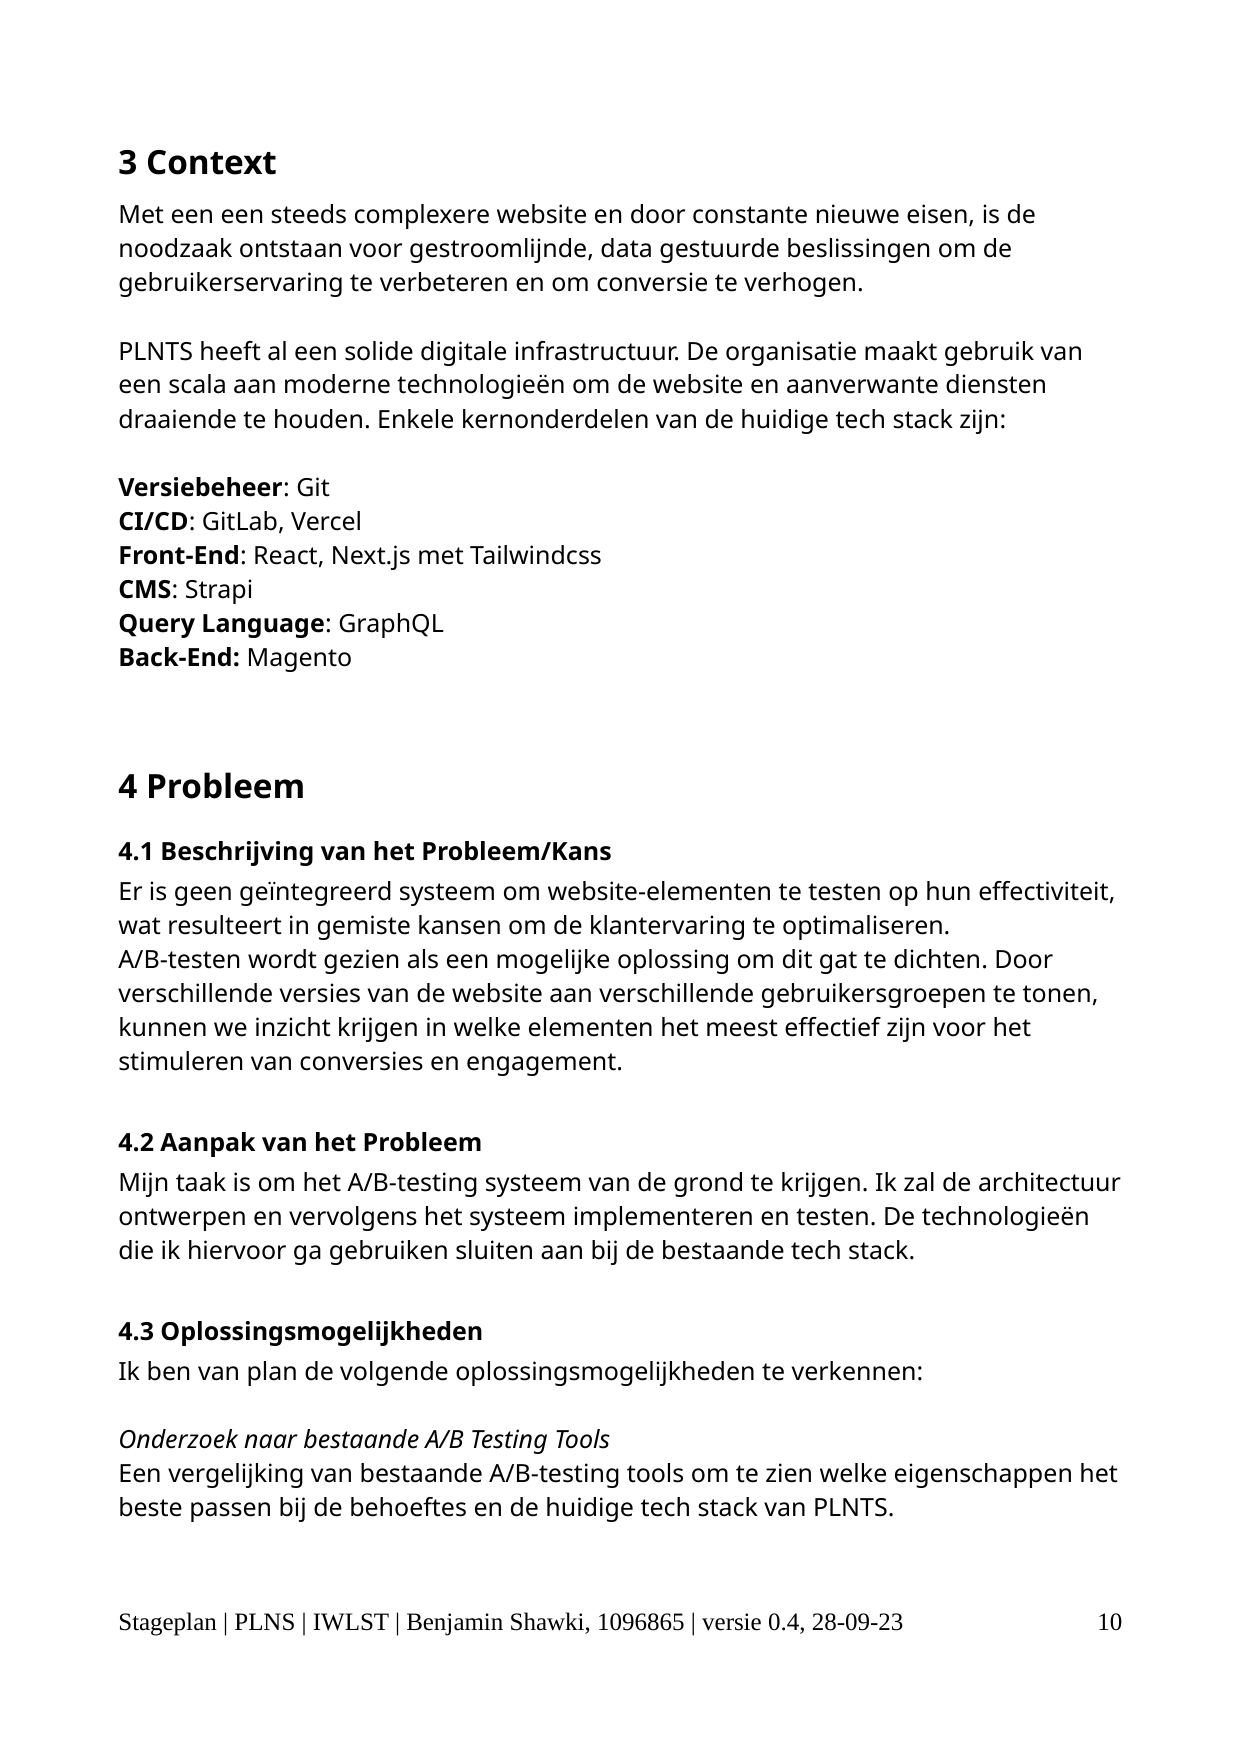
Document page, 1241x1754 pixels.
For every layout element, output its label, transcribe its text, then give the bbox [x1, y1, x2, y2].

text CMS: Strapi [118, 572, 1122, 606]
subtitle 4.3 Oplossingsmogelijkheden [118, 1313, 1122, 1347]
subtitle 3 Context [118, 139, 1122, 184]
text Ik ben van plan de volgende oplossingsmogelijkheden te verkennen: [118, 1354, 1122, 1388]
subtitle 4 Probleem [118, 763, 1122, 808]
text Mijn taak is om het A/B-testing systeem van de grond te krijgen. Ik zal de architectuur ontwerpen en vervolgens het systeem implementeren en testen. De technologieën die ik hiervoor ga gebruiken sluiten aan bij de bestaande tech stack. [118, 1165, 1122, 1267]
text Front-End: React, Next.js met Tailwindcss [118, 537, 1122, 572]
text CI/CD: GitLab, Vercel [118, 503, 1122, 537]
text A/B-testen wordt gezien als een mogelijke oplossing om dit gat te dichten. Door verschillende versies van de website aan verschillende gebruikersgroepen te tonen, kunnen we inzicht krijgen in welke elementen het meest effectief zijn voor het stimuleren van conversies en engagement. [118, 942, 1122, 1078]
text Query Language: GraphQL [118, 606, 1122, 640]
subtitle 4.1 Beschrijving van het Probleem/Kans [118, 833, 1122, 867]
text Met een een steeds complexere website en door constante nieuwe eisen, is de noodzaak ontstaan voor gestroomlijnde, data gestuurde beslissingen om de gebruikerservaring te verbeteren en om conversie te verhogen. PLNTS heeft al een solide digitale infrastructuur. De organisatie maakt gebruik van een scala aan moderne technologieën om de website en aanverwante diensten draaiende te houden. Enkele kernonderdelen van de huidige tech stack zijn: Versiebeheer: Git [118, 197, 1122, 503]
subtitle 4.2 Aanpak van het Probleem [118, 1124, 1122, 1158]
text Een vergelijking van bestaande A/B-testing tools om te zien welke eigenschappen het beste passen bij de behoeftes en de huidige tech stack van PLNTS. [118, 1456, 1122, 1524]
text Back-End: Magento [118, 640, 1122, 674]
text Onderzoek naar bestaande A/B Testing Tools [118, 1422, 1122, 1456]
text Er is geen geïntegreerd systeem om website-elementen te testen op hun effectiviteit, wat resulteert in gemiste kansen om de klantervaring te optimaliseren. [118, 873, 1122, 942]
